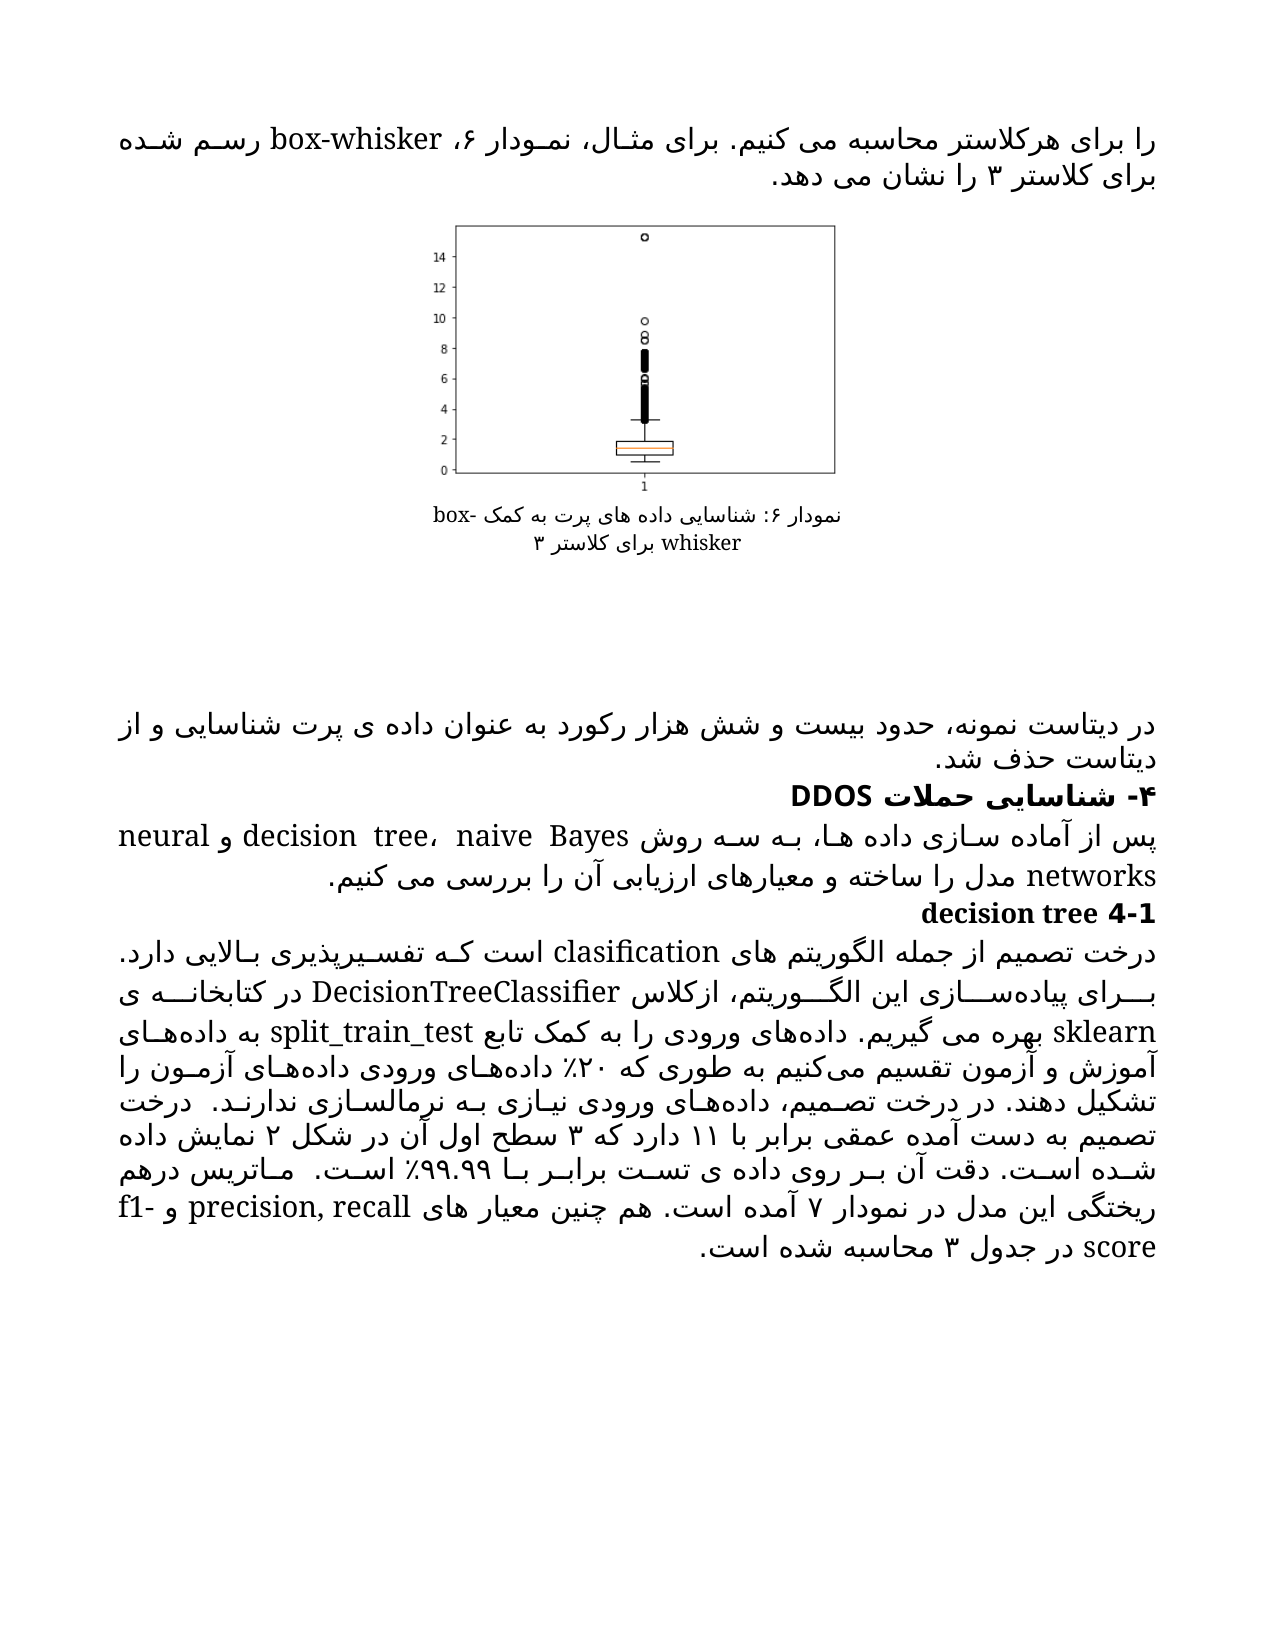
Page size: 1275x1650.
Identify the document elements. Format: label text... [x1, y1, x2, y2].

text پس از مشخص شدن کلاستر هر رکورد، فاصله ی اقلیدسی هر رکورد را تا مرکز کلاسترش حساب می کنیم. سپس با به کار گیری روش whisker-box، داده‌های پرت را برای هرکلاستر محاسبه می کنیم. برای مثال، نمودار ۶، box-whisker رسم شده برای کلاستر ۳ را نشان می دهد. [118, 118, 1157, 192]
text در دیتاست نمونه، حدود بیست و شش هزار رکورد به عنوان داده ی پرت شناسایی و از دیتاست حذف شد. [118, 708, 1157, 776]
text ۴- شناسایی حملات DDOS [118, 776, 1157, 815]
text نمودار ۶: شناسایی داده های پرت به کمک box-whisker برای کلاستر ۳ [417, 501, 858, 557]
text 4-1 decision tree [118, 895, 1157, 932]
text پس از آماده سازی داده ها، به سه روش decision tree، naive Bayes و neural networks مدل را ساخته و معیارهای ارزیابی آن را بررسی می کنیم. [118, 815, 1157, 895]
picture [417, 204, 858, 501]
text درخت تصمیم از جمله الگوریتم های clasification است که تفسیرپذیری بالایی دارد. برای پیاده‌سازی این الگوریتم، ازکلاس DecisionTreeClassifier در کتابخانه ی sklearn بهره می گیریم. داده‌های ورودی را به کمک تابع split_train_test به داده‌های آموزش و آزمون تقسیم می‌کنیم به طوری که ۲۰٪ داده‌های ورودی داده‌های آزمون را تشکیل دهند. در درخت تصمیم، داده‌های ورودی نیازی به نرمالسازی ندارند. درخت تصمیم به دست آمده عمقی برابر با ۱۱ دارد که ۳ سطح اول آن در شکل ۲ نمایش داده شده است. دقت آن بر روی داده ی تست برابر با ۹۹.۹۹٪ است. ماتریس درهم ریختگی این مدل در نمودار ۷ آمده است. هم چنین معیار های precision, recall و f1-score در جدول ۳ محاسبه شده است. [118, 932, 1157, 1266]
